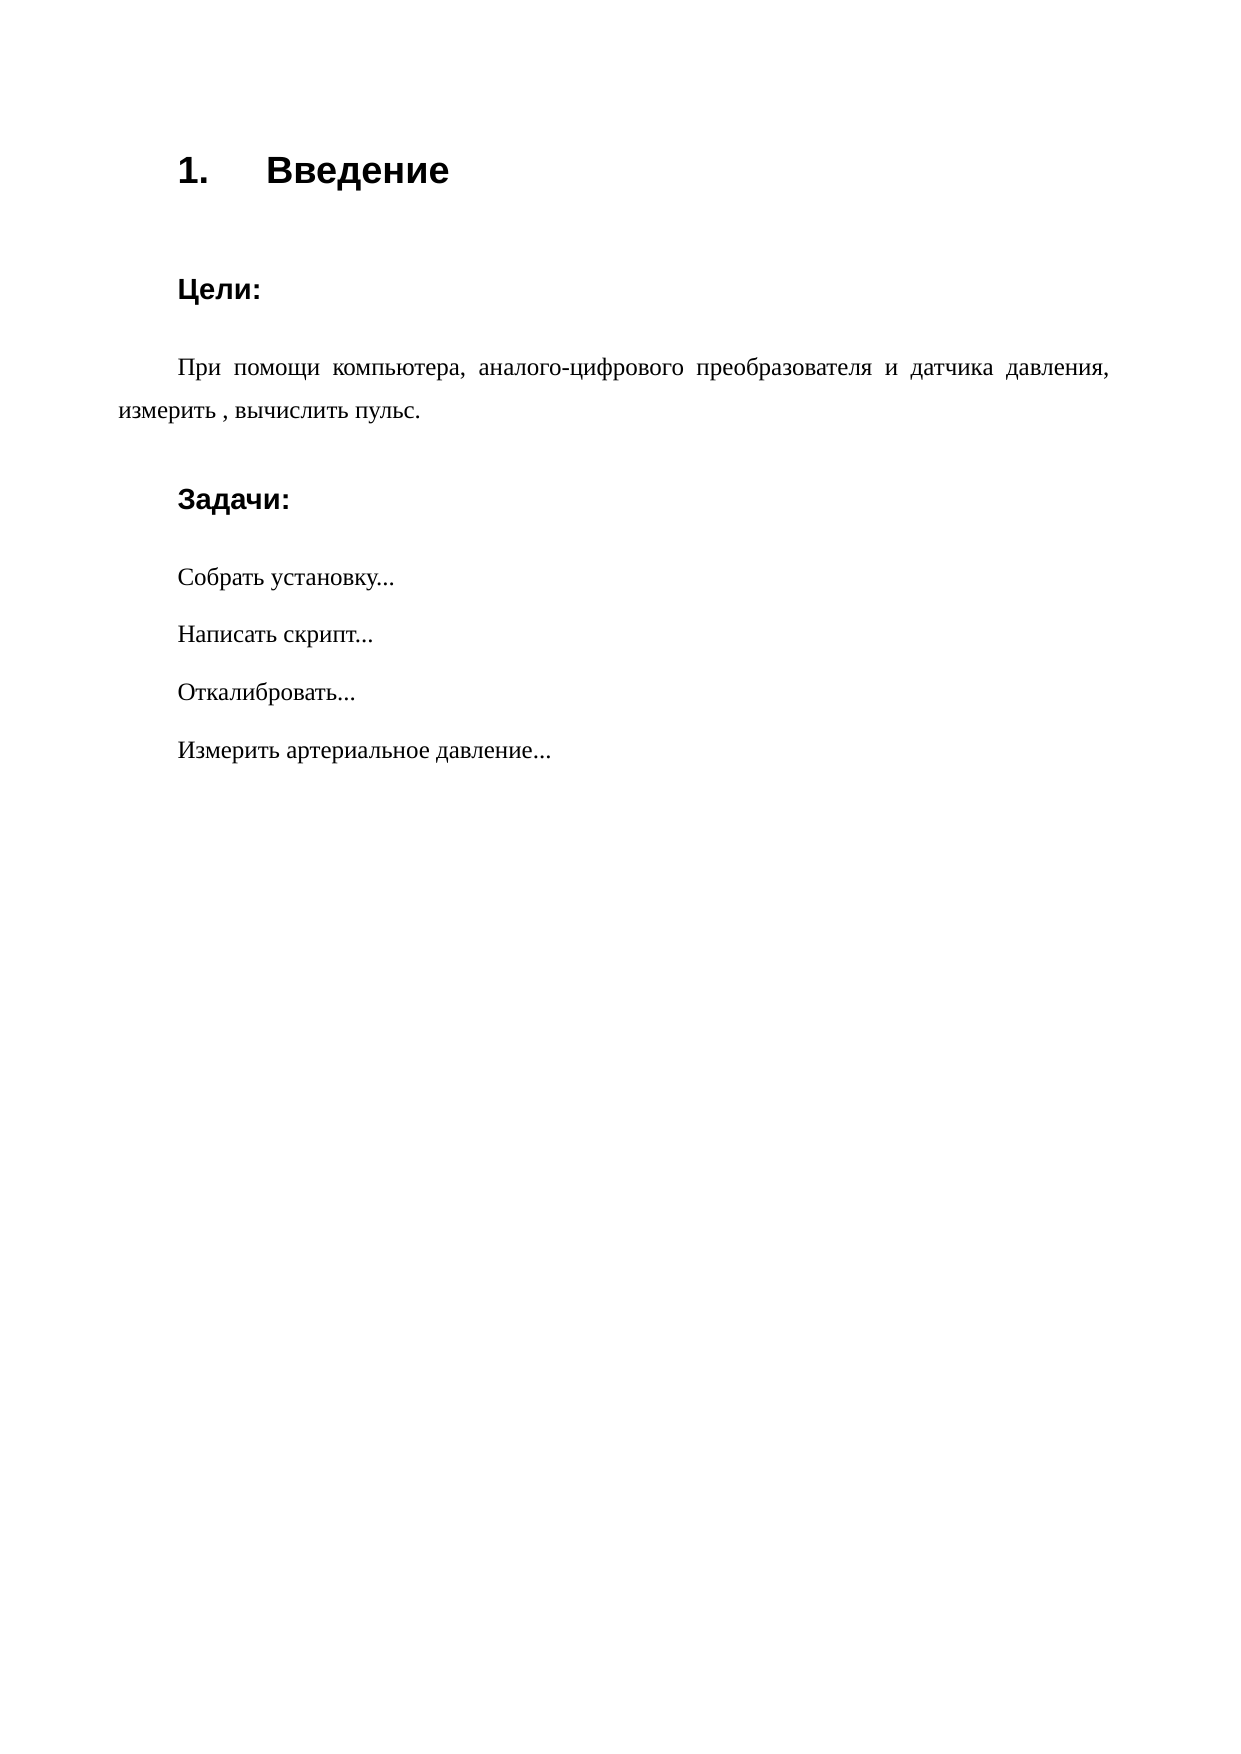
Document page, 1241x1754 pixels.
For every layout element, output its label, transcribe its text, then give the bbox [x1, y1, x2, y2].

text При помощи компьютера, аналого-цифрового преобразователя и датчика давления, измерить , вычислить пульс. [118, 352, 1110, 424]
text Откалибровать... [118, 677, 1110, 706]
text Написать скрипт... [118, 619, 1110, 648]
subtitle Задачи: [118, 482, 1122, 516]
subtitle Цели: [118, 272, 1122, 306]
subtitle Введение [118, 148, 1122, 191]
text Собрать установку... [118, 562, 1110, 591]
text Измерить артериальное давление... [118, 735, 1110, 764]
